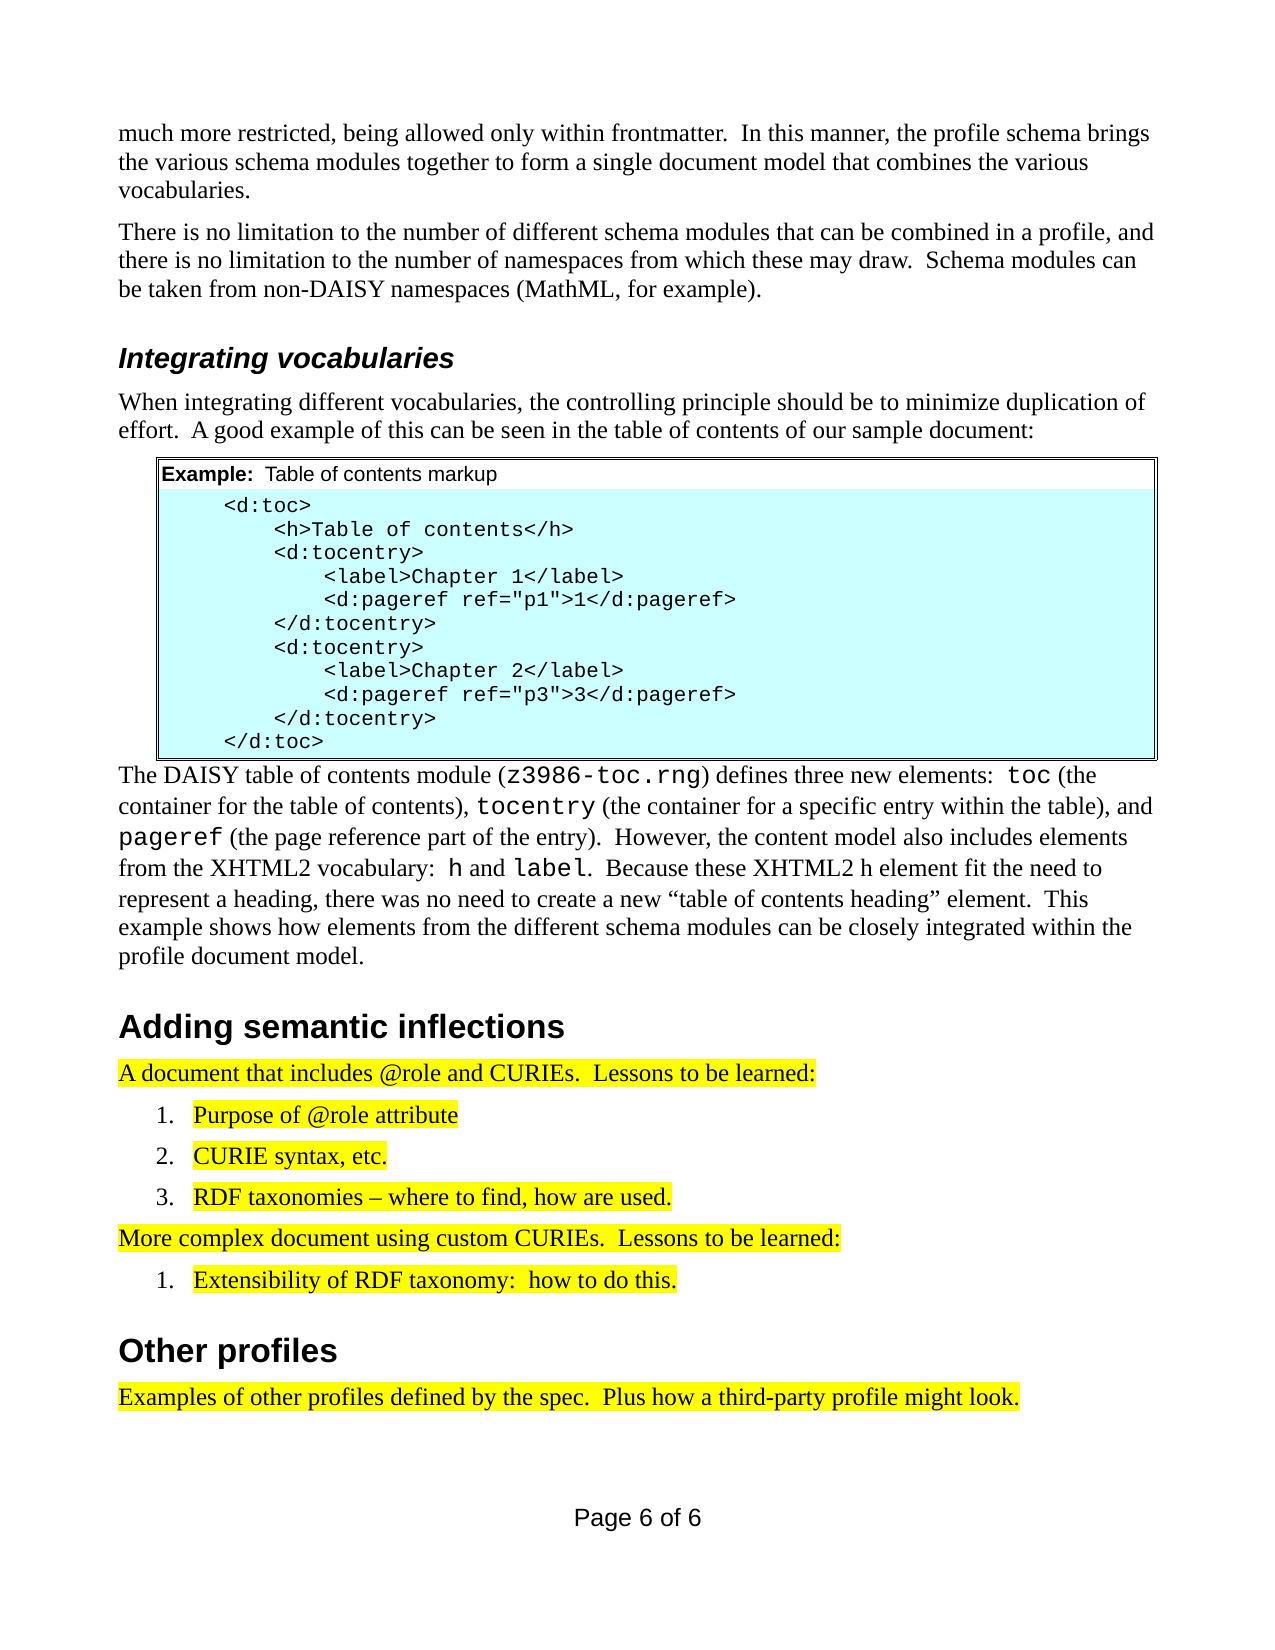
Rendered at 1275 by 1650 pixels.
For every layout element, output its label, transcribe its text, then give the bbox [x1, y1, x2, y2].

text <h>Table of contents</h> [159, 513, 1154, 537]
text </d:tocentry> [159, 608, 1154, 631]
list CURIE syntax, etc. [156, 1141, 193, 1170]
text A document that includes @role and CURIEs. Lessons to be learned: [118, 1058, 1157, 1087]
text <d:toc> [159, 489, 1154, 513]
subtitle Adding semantic inflections [118, 1007, 1157, 1046]
text much more restricted, being allowed only within frontmatter. In this manner, the profile schema brings the various schema modules together to form a single document model that combines the various vocabularies. [118, 118, 1157, 204]
list Extensibility of RDF taxonomy: how to do this. [156, 1265, 193, 1293]
text When integrating different vocabularies, the controlling principle should be to minimize duplication of effort. A good example of this can be seen in the table of contents of our sample document: [118, 387, 1157, 444]
text <d:tocentry> [159, 537, 1154, 561]
text <d:pageref ref="p3">3</d:pageref> [159, 679, 1154, 702]
list Extensibility of RDF taxonomy: how to do this. [677, 1265, 1157, 1293]
text The DAISY table of contents module (z3986-toc.rng) defines three new elements: toc (the container for the table of contents), tocentry (the container for a specific entry within the table), and pageref (the page reference part of the entry). However, the content model also includes elements from the XHTML2 vocabulary: h and label. Because these XHTML2 h element fit the need to represent a heading, there was no need to create a new “table of contents heading” element. This example shows how elements from the different schema modules can be closely integrated within the profile document model. [118, 760, 1157, 970]
text There is no limitation to the number of different schema modules that can be combined in a profile, and there is no limitation to the number of namespaces from which these may draw. Schema modules can be taken from non-DAISY namespaces (MathML, for example). [118, 217, 1157, 303]
list RDF taxonomies – where to find, how are used. [672, 1182, 1157, 1211]
text <d:pageref ref="p1">1</d:pageref> [159, 584, 1154, 608]
list CURIE syntax, etc. [387, 1141, 1157, 1170]
list RDF taxonomies – where to find, how are used. [156, 1182, 193, 1211]
list Purpose of @role attribute [156, 1100, 193, 1128]
text <label>Chapter 1</label> [159, 561, 1154, 584]
text <d:tocentry> [159, 631, 1154, 655]
text Examples of other profiles defined by the spec. Plus how a third-party profile might look. [1020, 1382, 1157, 1411]
list Purpose of @role attribute [458, 1100, 1157, 1128]
subtitle Other profiles [118, 1331, 1157, 1370]
subtitle Integrating vocabularies [118, 341, 1157, 374]
text More complex document using custom CURIEs. Lessons to be learned: [118, 1223, 1157, 1252]
text </d:toc> [159, 726, 1154, 758]
text </d:tocentry> [159, 702, 1154, 726]
text Example: Table of contents markup [159, 460, 1154, 486]
text <label>Chapter 2</label> [159, 655, 1154, 679]
